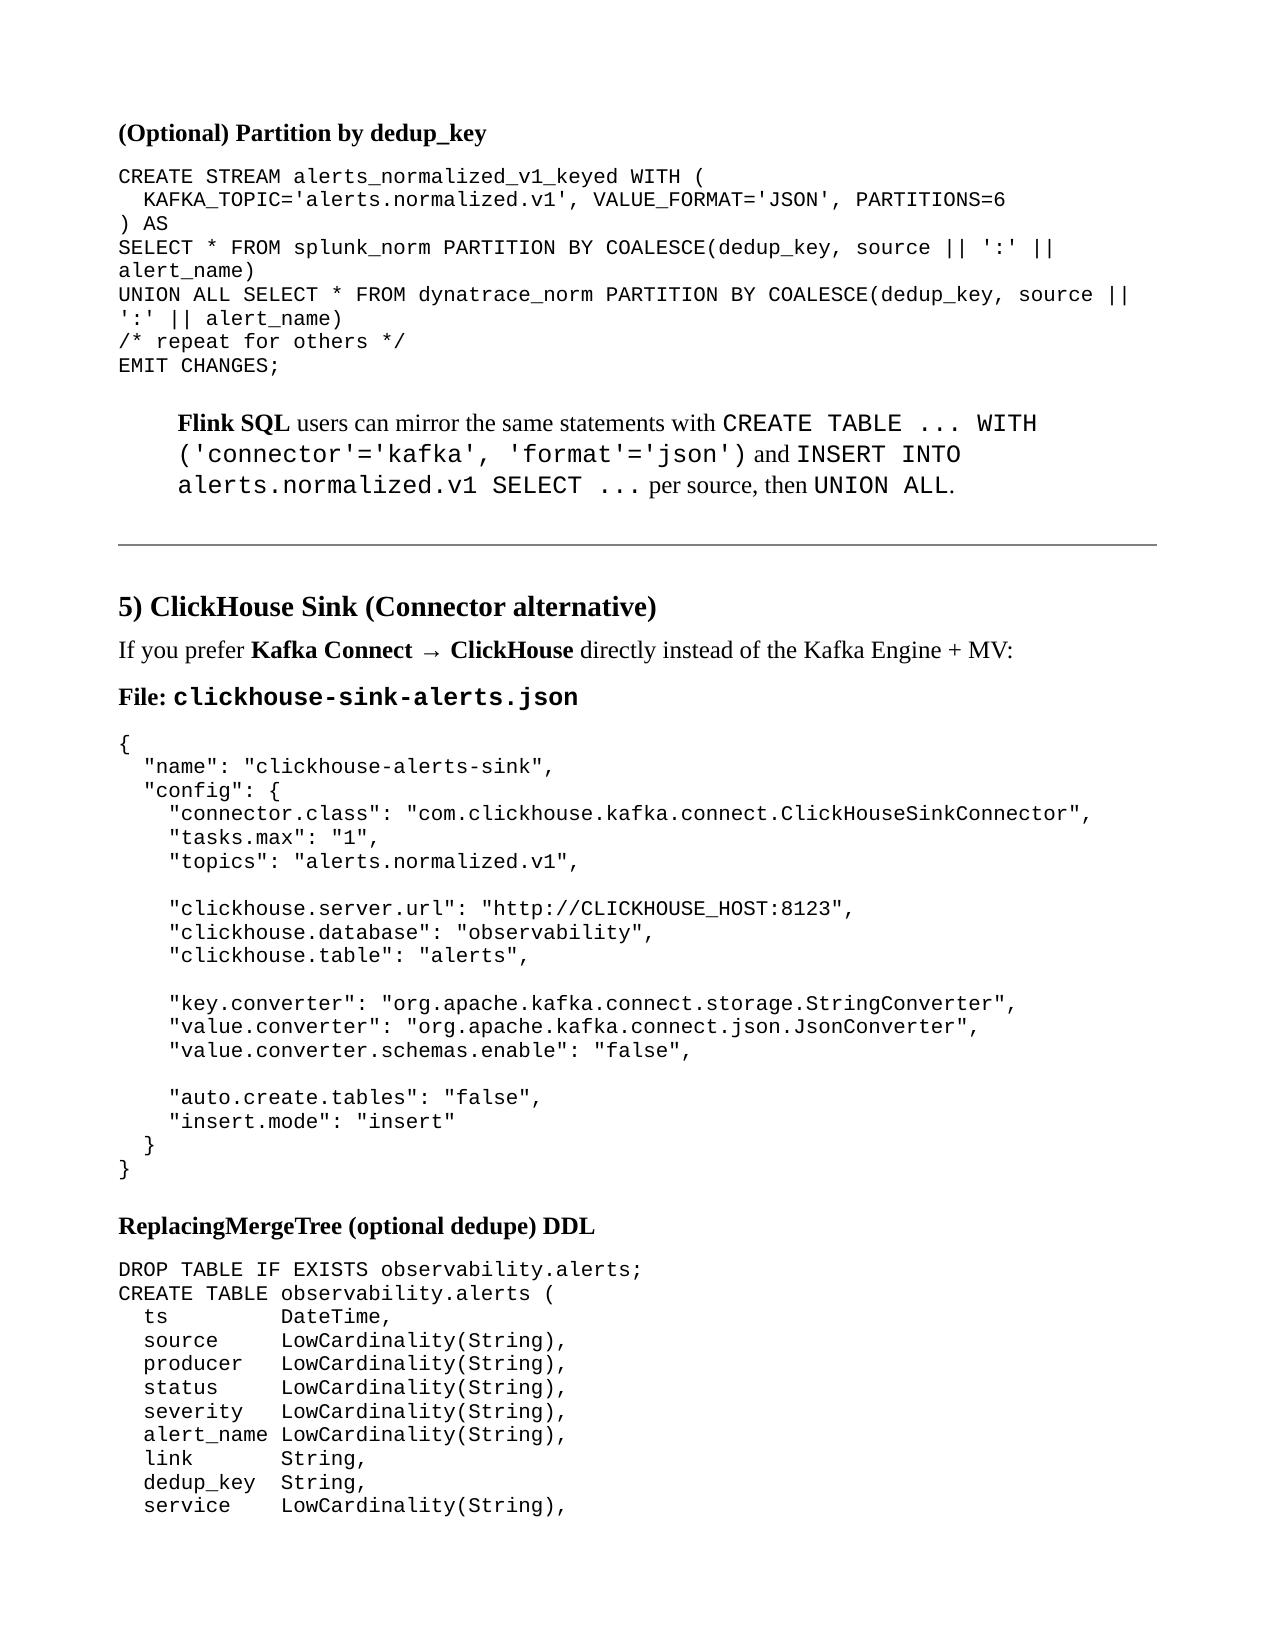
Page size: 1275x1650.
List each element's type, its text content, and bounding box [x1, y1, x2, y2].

text "config": { [118, 780, 1157, 803]
text ts DateTime, [118, 1306, 1157, 1330]
text { [118, 732, 1157, 756]
text "value.converter": "org.apache.kafka.connect.json.JsonConverter", [118, 1016, 1157, 1040]
text service LowCardinality(String), [118, 1495, 1157, 1519]
subtitle 5) ClickHouse Sink (Connector alternative) [118, 589, 1157, 622]
text KAFKA_TOPIC='alerts.normalized.v1', VALUE_FORMAT='JSON', PARTITIONS=6 [118, 189, 1157, 213]
text EMIT CHANGES; [118, 355, 1157, 378]
text /* repeat for others */ [118, 331, 1157, 355]
text severity LowCardinality(String), [118, 1401, 1157, 1424]
text "key.converter": "org.apache.kafka.connect.storage.StringConverter", [118, 993, 1157, 1016]
text "insert.mode": "insert" [118, 1111, 1157, 1134]
text "clickhouse.database": "observability", [118, 922, 1157, 945]
text "connector.class": "com.clickhouse.kafka.connect.ClickHouseSinkConnector", [118, 803, 1157, 827]
text ReplacingMergeTree (optional dedupe) DDL [118, 1211, 1157, 1240]
text "value.converter.schemas.enable": "false", [118, 1040, 1157, 1063]
text (Optional) Partition by dedup_key [118, 118, 1157, 147]
text "topics": "alerts.normalized.v1", [118, 851, 1157, 874]
text } [118, 1134, 1157, 1158]
text "clickhouse.server.url": "http://CLICKHOUSE_HOST:8123", [118, 898, 1157, 922]
text DROP TABLE IF EXISTS observability.alerts; [118, 1259, 1157, 1282]
text alert_name LowCardinality(String), [118, 1424, 1157, 1448]
text "tasks.max": "1", [118, 827, 1157, 851]
text UNION ALL SELECT * FROM dynatrace_norm PARTITION BY COALESCE(dedup_key, source || ':' || alert_name) [118, 284, 1157, 331]
text producer LowCardinality(String), [118, 1353, 1157, 1377]
text ) AS [118, 213, 1157, 237]
text status LowCardinality(String), [118, 1377, 1157, 1401]
text source LowCardinality(String), [118, 1330, 1157, 1353]
text "name": "clickhouse-alerts-sink", [118, 756, 1157, 780]
text Flink SQL users can mirror the same statements with CREATE TABLE ... WITH ('connector'='kafka', 'format'='json') and INSERT INTO alerts.normalized.v1 SELECT ... per source, then UNION ALL. [177, 408, 1098, 501]
text SELECT * FROM splunk_norm PARTITION BY COALESCE(dedup_key, source || ':' || alert_name) [118, 237, 1157, 284]
text "clickhouse.table": "alerts", [118, 945, 1157, 969]
text } [118, 1158, 1157, 1182]
text link String, [118, 1448, 1157, 1472]
text CREATE STREAM alerts_normalized_v1_keyed WITH ( [118, 166, 1157, 189]
text "auto.create.tables": "false", [118, 1087, 1157, 1111]
text If you prefer Kafka Connect → ClickHouse directly instead of the Kafka Engine + MV: [118, 635, 1157, 664]
text File: clickhouse-sink-alerts.json [118, 682, 1157, 713]
text dedup_key String, [118, 1472, 1157, 1495]
text CREATE TABLE observability.alerts ( [118, 1282, 1157, 1306]
